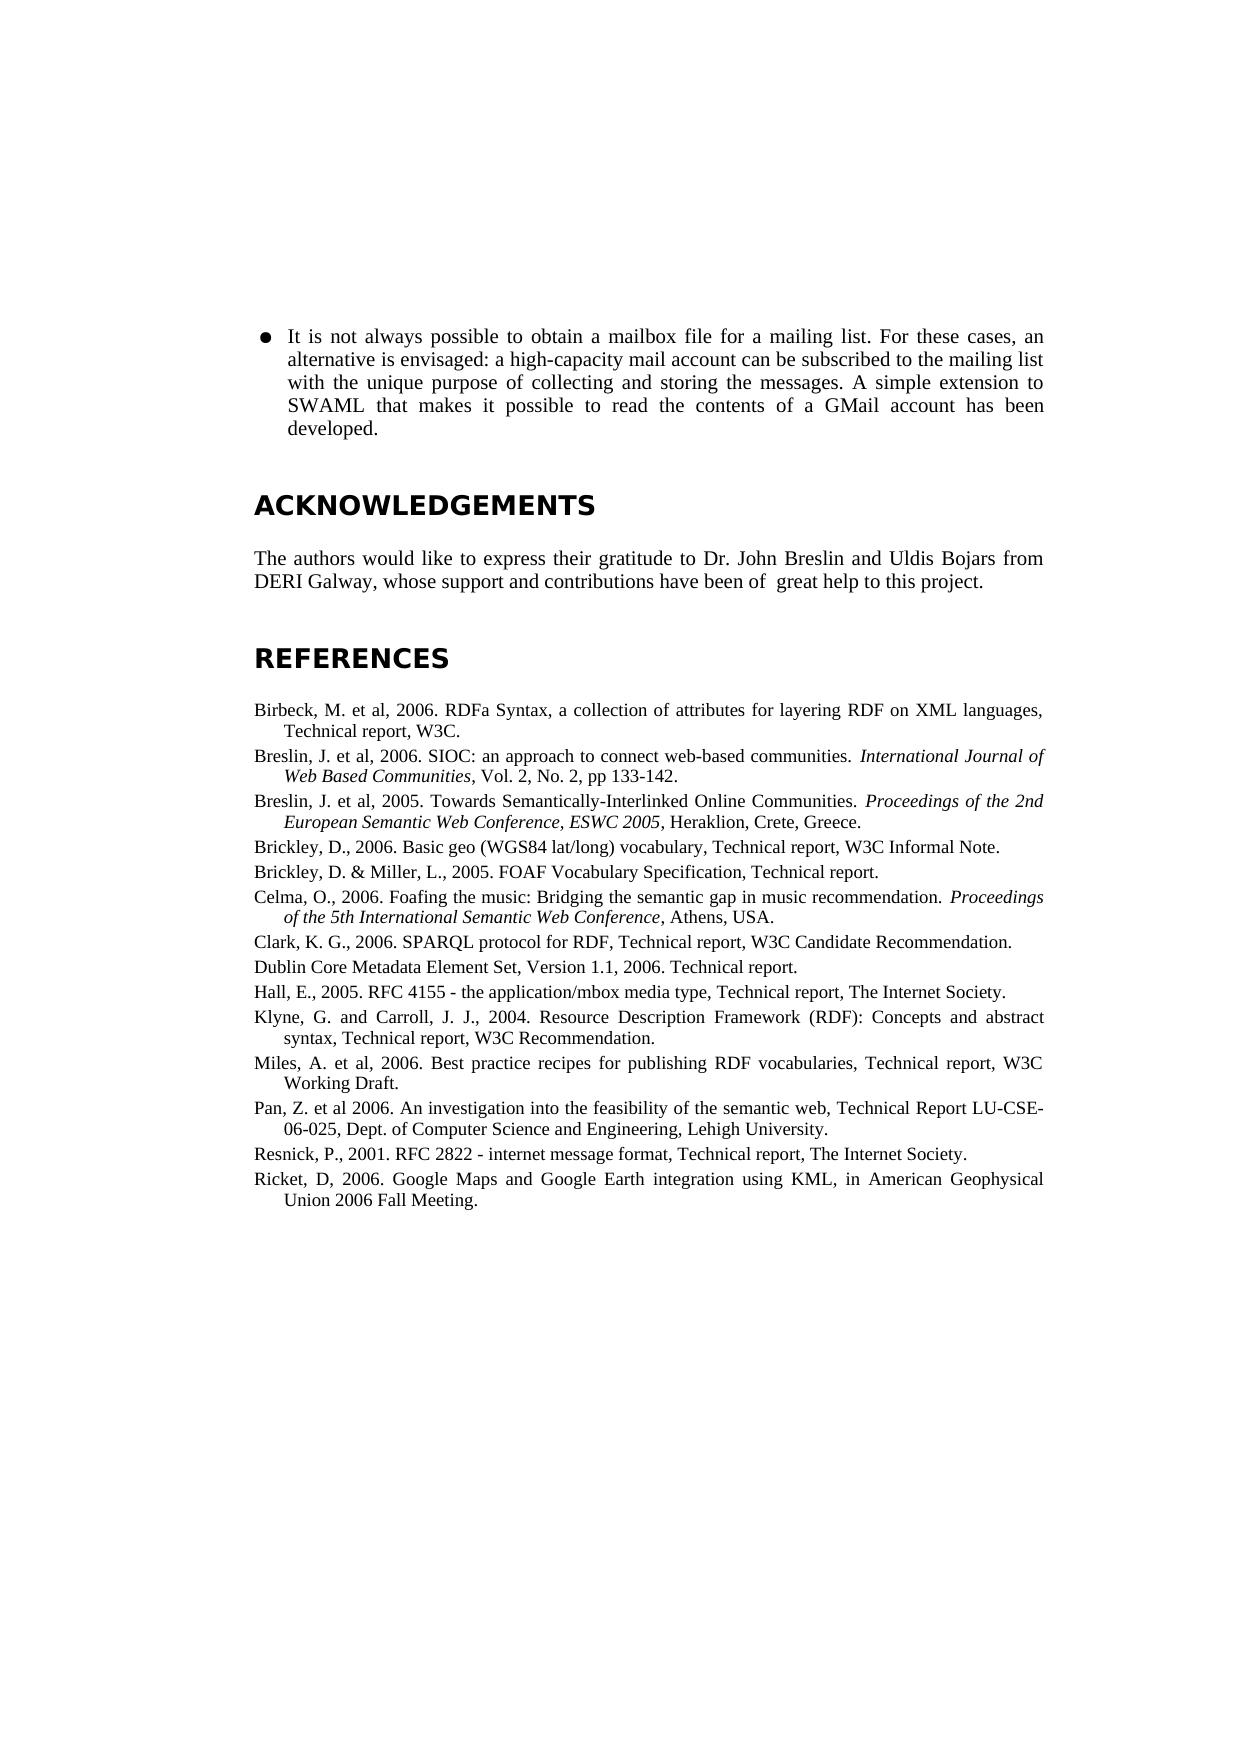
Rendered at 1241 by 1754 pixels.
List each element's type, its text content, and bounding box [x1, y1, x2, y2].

subtitle References [254, 643, 1045, 675]
text The authors would like to express their gratitude to Dr. John Breslin and Uldis Bojars from DERI Galway, whose support and contributions have been of great help to this project. [254, 547, 1045, 593]
text Brickley, D. & Miller, L., 2005. FOAF Vocabulary Specification, Technical report. [254, 862, 1045, 882]
text Celma, O., 2006. Foafing the music: Bridging the semantic gap in music recommendation. Proceedings of the 5th International Semantic Web Conference, Athens, USA. [254, 886, 1045, 928]
text Clark, K. G., 2006. SPARQL protocol for RDF, Technical report, W3C Candidate Recommendation. [254, 932, 1045, 953]
text Brickley, D., 2006. Basic geo (WGS84 lat/long) vocabulary, Technical report, W3C Informal Note. [254, 837, 1045, 857]
text Miles, A. et al, 2006. Best practice recipes for publishing RDF vocabularies, Technical report, W3C Working Draft. [254, 1052, 1045, 1094]
text Birbeck, M. et al, 2006. RDFa Syntax, a collection of attributes for layering RDF on XML languages, Technical report, W3C. [254, 700, 1045, 741]
text Breslin, J. et al, 2005. Towards Semantically-Interlinked Online Communities. Proceedings of the 2nd European Semantic Web Conference, ESWC 2005, Heraklion, Crete, Greece. [254, 791, 1045, 832]
text Ricket, D, 2006. Google Maps and Google Earth integration using KML, in American Geophysical Union 2006 Fall Meeting. [254, 1168, 1045, 1210]
text Resnick, P., 2001. RFC 2822 - internet message format, Technical report, The Internet Society. [254, 1144, 1045, 1164]
text Klyne, G. and Carroll, J. J., 2004. Resource Description Framework (RDF): Concepts and abstract syntax, Technical report, W3C Recommendation. [254, 1007, 1045, 1048]
text Breslin, J. et al, 2006. SIOC: an approach to connect web-based communities. International Journal of Web Based Communities, Vol. 2, No. 2, pp 133-142. [254, 745, 1045, 787]
text Dublin Core Metadata Element Set, Version 1.1, 2006. Technical report. [254, 957, 1045, 978]
text Hall, E., 2005. RFC 4155 - the application/mbox media type, Technical report, The Internet Society. [254, 982, 1045, 1003]
subtitle Acknowledgements [254, 491, 1045, 522]
list It is not always possible to obtain a mailbox file for a mailing list. For these cases, an alternative is envisaged: a high-capacity mail account can be subscribed to the mailing list with the unique purpose of collecting and storing the messages. A simple extension to SWAML that makes it possible to read the contents of a GMail account has been developed. [258, 325, 1045, 440]
text Pan, Z. et al 2006. An investigation into the feasibility of the semantic web, Technical Report LU-CSE-06-025, Dept. of Computer Science and Engineering, Lehigh University. [254, 1098, 1045, 1139]
